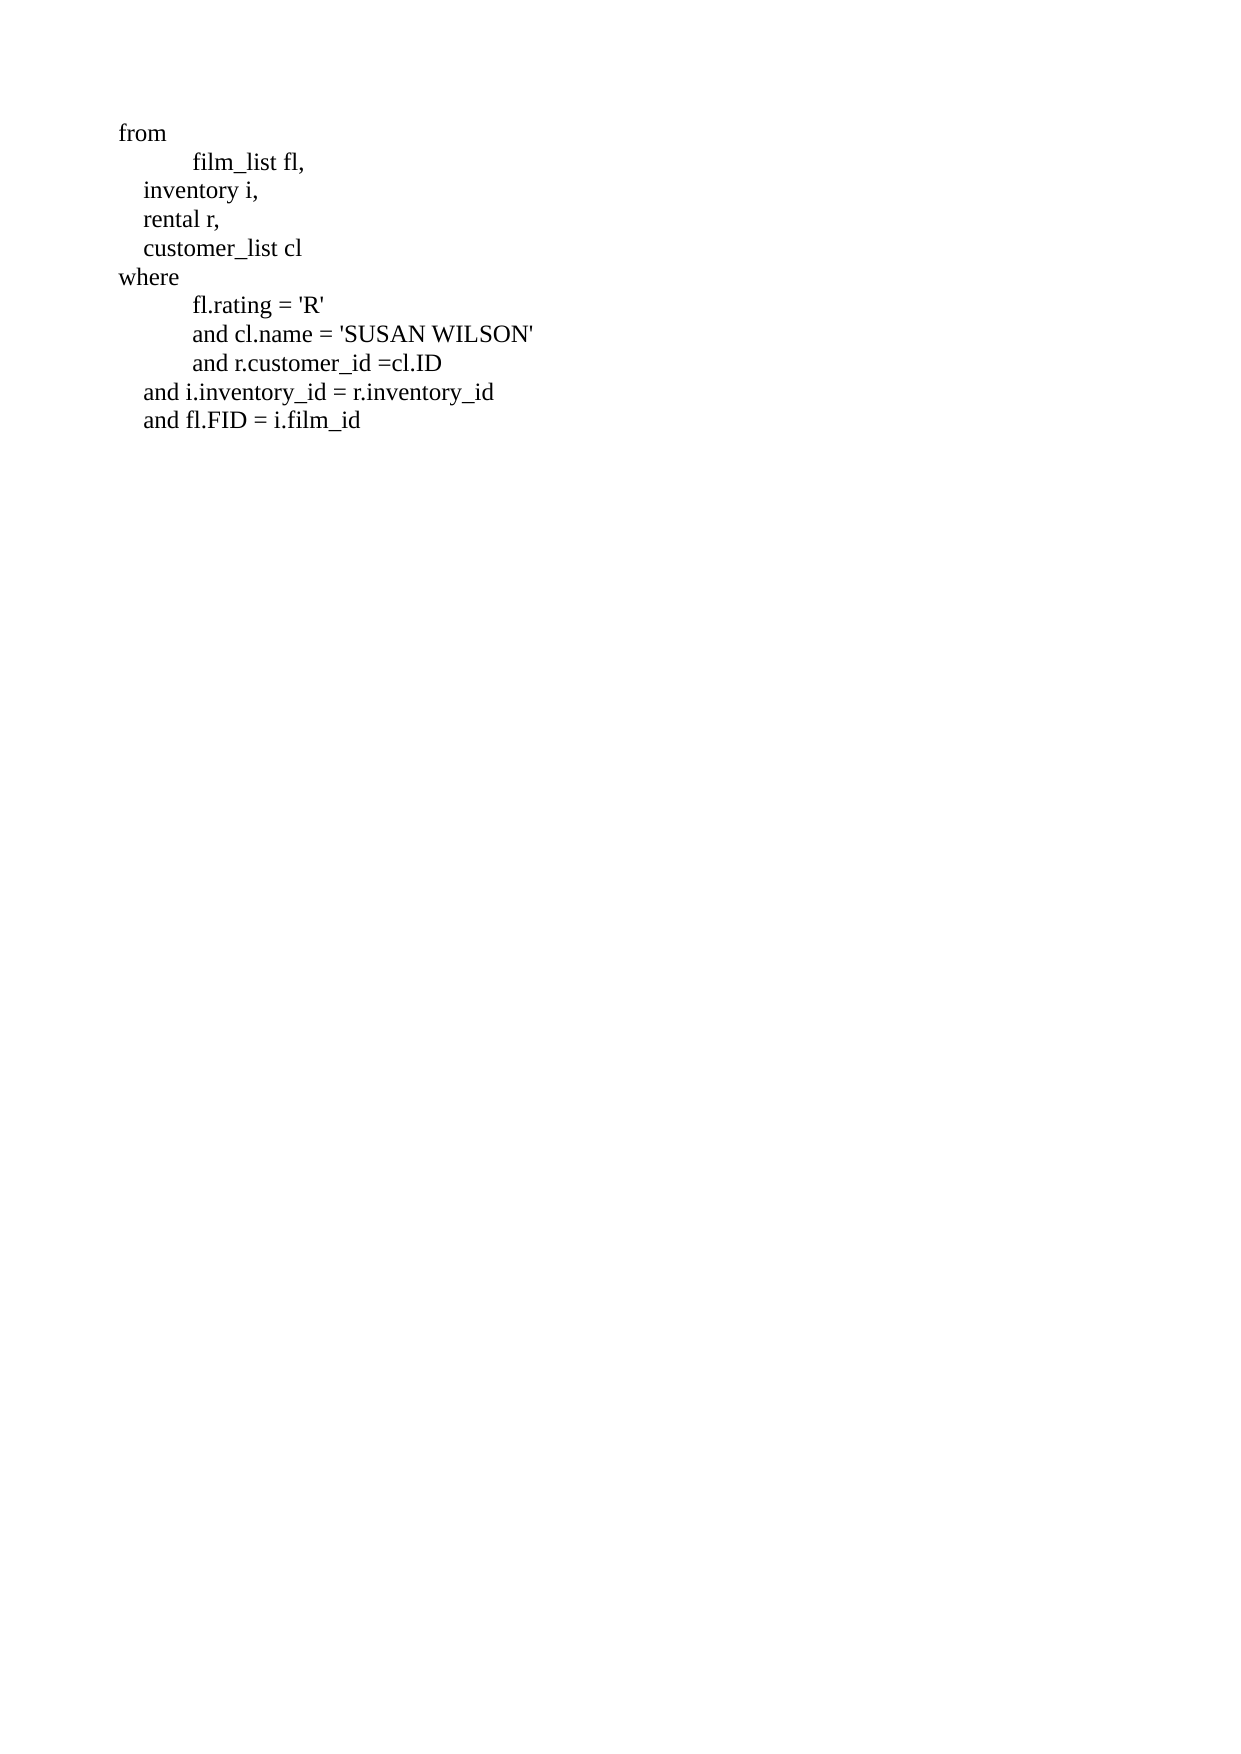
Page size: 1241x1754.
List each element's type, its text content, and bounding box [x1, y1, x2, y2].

text from [118, 118, 1122, 147]
text customer_list cl [118, 233, 1122, 262]
text and cl.name = 'SUSAN WILSON' [118, 319, 1122, 348]
text where [118, 262, 1122, 291]
text and r.customer_id =cl.ID [118, 348, 1122, 377]
text and fl.FID = i.film_id [118, 406, 1122, 434]
text and i.inventory_id = r.inventory_id [118, 377, 1122, 406]
text rental r, [118, 204, 1122, 233]
text inventory i, [118, 176, 1122, 204]
text fl.rating = 'R' [118, 291, 1122, 319]
text film_list fl, [118, 147, 1122, 176]
